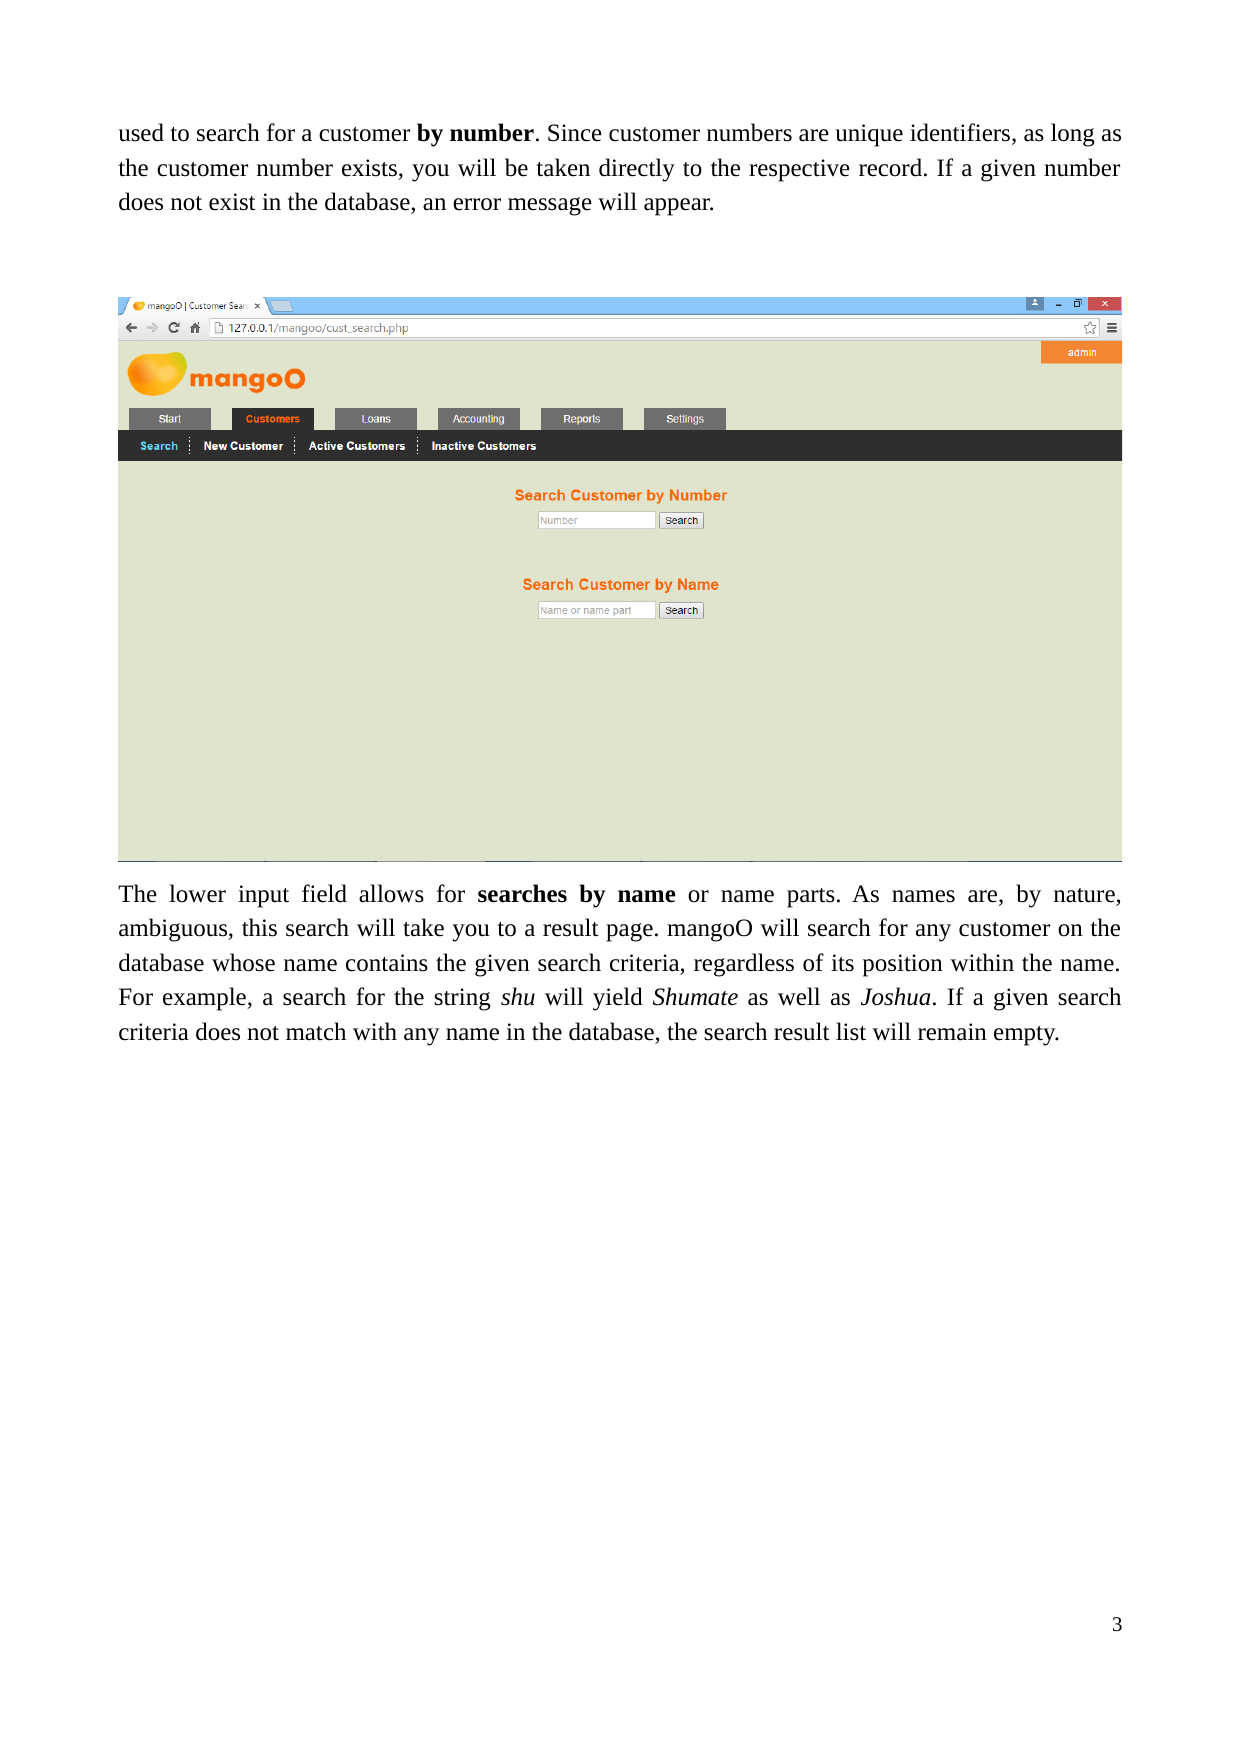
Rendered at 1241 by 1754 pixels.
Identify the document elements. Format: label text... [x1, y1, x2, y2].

text [118, 285, 1122, 297]
picture [118, 297, 1123, 862]
text used to search for a customer by number. Since customer numbers are unique identifiers, as long as the customer number exists, you will be taken directly to the respective record. If a given number does not exist in the database, an error message will appear. [118, 118, 1122, 216]
text The lower input field allows for searches by name or name parts. As names are, by nature, ambiguous, this search will take you to a result page. mangoO will search for any customer on the database whose name contains the given search criteria, regardless of its position within the name. For example, a search for the string shu will yield Shumate as well as Joshua. If a given search criteria does not match with any name in the database, the search result list will remain empty. [118, 862, 1122, 1046]
